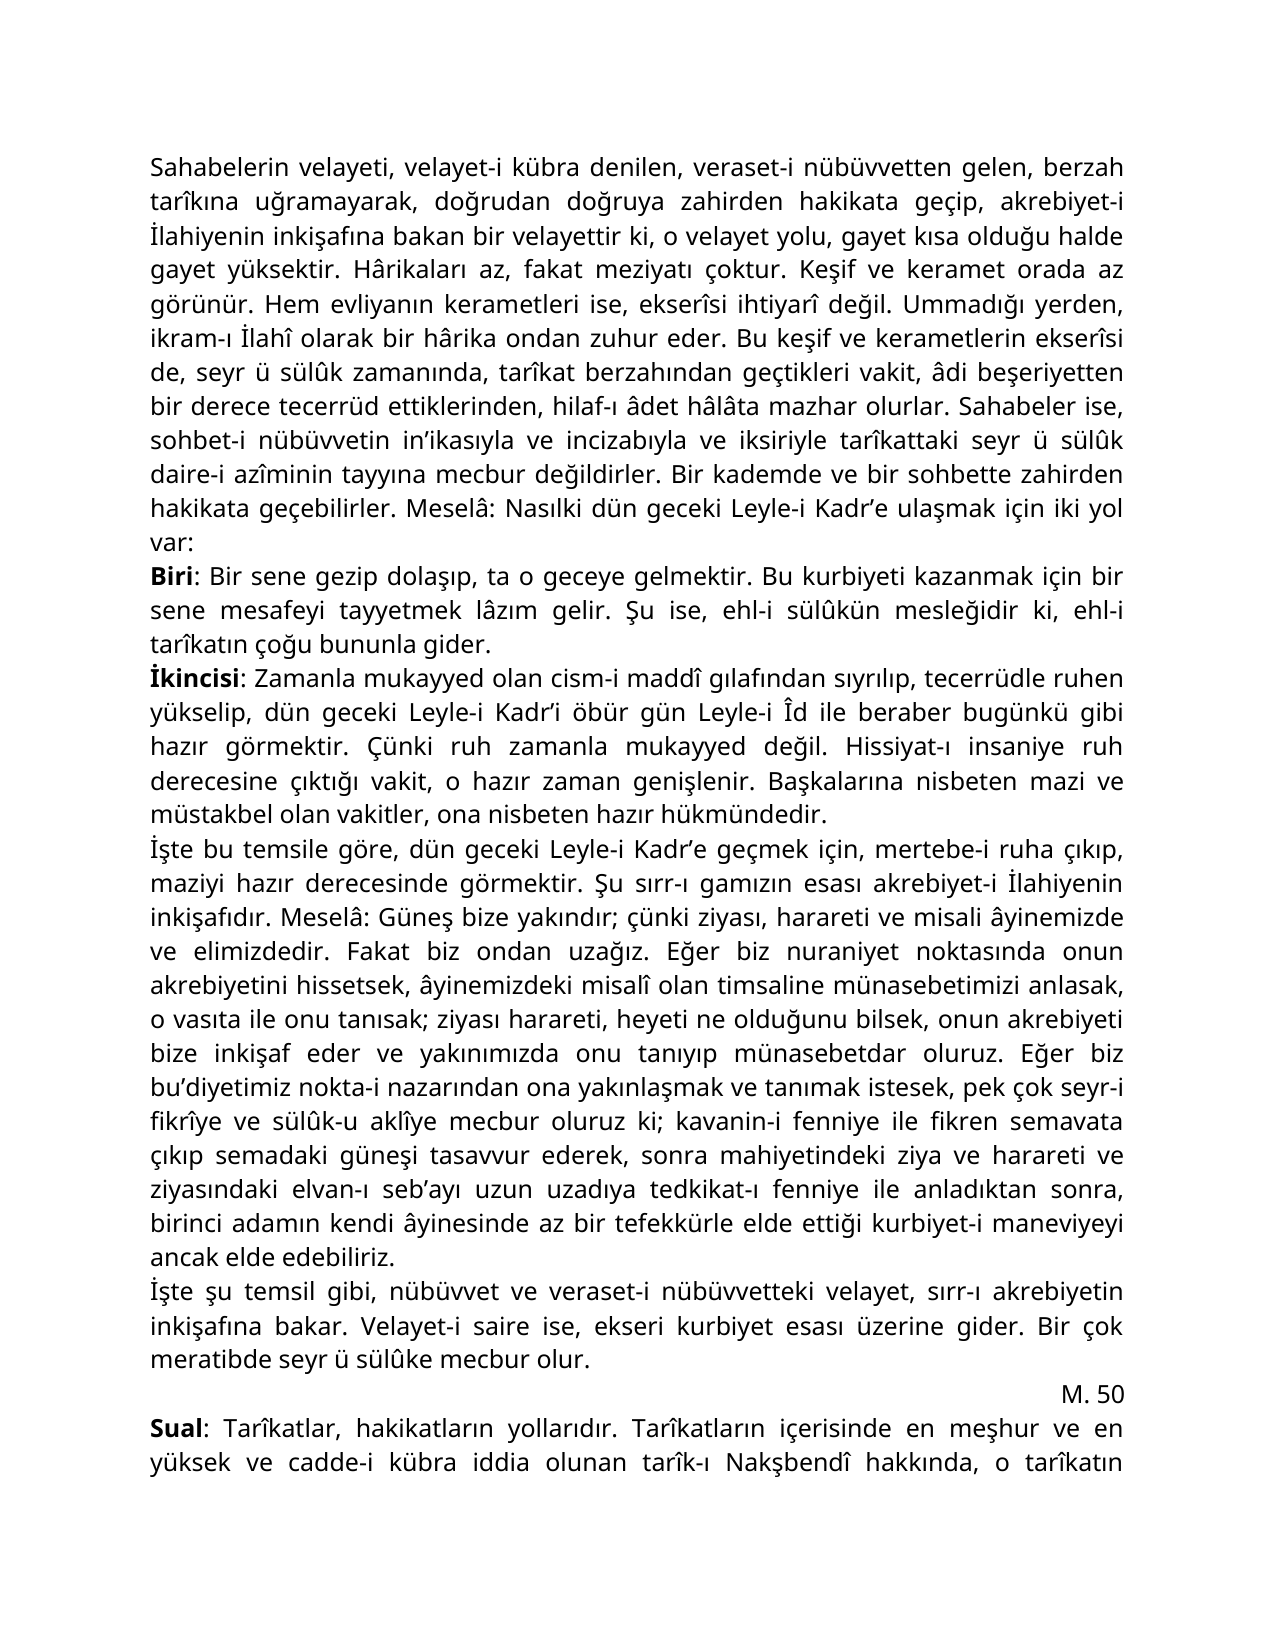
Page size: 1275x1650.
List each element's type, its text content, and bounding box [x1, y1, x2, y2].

text İşte şu temsil gibi, nübüvvet ve veraset-i nübüvvetteki velayet, sırr-ı akrebiyetin inkişafına bakar. Velayet-i saire ise, ekseri kurbiyet esası üzerine gider. Bir çok meratibde seyr ü sülûke mecbur olur. [150, 1274, 1125, 1376]
text M. 50 [150, 1376, 1125, 1410]
text İşte bu temsile göre, dün geceki Leyle-i Kadr’e geçmek için, mertebe-i ruha çıkıp, maziyi hazır derecesinde görmektir. Şu sırr-ı gamızın esası akrebiyet-i İlahiyenin inkişafıdır. Meselâ: Güneş bize yakındır; çünki ziyası, harareti ve misali âyinemizde ve elimizdedir. Fakat biz ondan uzağız. Eğer biz nuraniyet noktasında onun akrebiyetini hissetsek, âyinemizdeki misalî olan timsaline münasebetimizi anlasak, o vasıta ile onu tanısak; ziyası harareti, heyeti ne olduğunu bilsek, onun akrebiyeti bize inkişaf eder ve yakınımızda onu tanıyıp münasebetdar oluruz. Eğer biz bu’diyetimiz nokta-i nazarından ona yakınlaşmak ve tanımak istesek, pek çok seyr-i fikrîye ve sülûk-u aklîye mecbur oluruz ki; kavanin-i fenniye ile fikren semavata çıkıp semadaki güneşi tasavvur ederek, sonra mahiyetindeki ziya ve harareti ve ziyasındaki elvan-ı seb’ayı uzun uzadıya tedkikat-ı fenniye ile anladıktan sonra, birinci adamın kendi âyinesinde az bir tefekkürle elde ettiği kurbiyet-i maneviyeyi ancak elde edebiliriz. [150, 831, 1125, 1274]
text Sual: Tarîkatlar, hakikatların yollarıdır. Tarîkatların içerisinde en meşhur ve en yüksek ve cadde-i kübra iddia olunan tarîk-ı Nakşbendî hakkında, o tarîkatın [150, 1410, 1125, 1478]
text Biri: Bir sene gezip dolaşıp, ta o geceye gelmektir. Bu kurbiyeti kazanmak için bir sene mesafeyi tayyetmek lâzım gelir. Şu ise, ehl-i sülûkün mesleğidir ki, ehl-i tarîkatın çoğu bununla gider. [150, 559, 1125, 661]
text Sahabelerin velayeti, velayet-i kübra denilen, veraset-i nübüvvetten gelen, berzah tarîkına uğramayarak, doğrudan doğruya zahirden hakikata geçip, akrebiyet-i İlahiyenin inkişafına bakan bir velayettir ki, o velayet yolu, gayet kısa olduğu halde gayet yüksektir. Hârikaları az, fakat meziyatı çoktur. Keşif ve keramet orada az görünür. Hem evliyanın kerametleri ise, ekserîsi ihtiyarî değil. Ummadığı yerden, ikram-ı İlahî olarak bir hârika ondan zuhur eder. Bu keşif ve kerametlerin ekserîsi de, seyr ü sülûk zamanında, tarîkat berzahından geçtikleri vakit, âdi beşeriyetten bir derece tecerrüd ettiklerinden, hilaf-ı âdet hâlâta mazhar olurlar. Sahabeler ise, sohbet-i nübüvvetin in’ikasıyla ve incizabıyla ve iksiriyle tarîkattaki seyr ü sülûk daire-i azîminin tayyına mecbur değildirler. Bir kademde ve bir sohbette zahirden hakikata geçebilirler. Meselâ: Nasılki dün geceki Leyle-i Kadr’e ulaşmak için iki yol var: [150, 150, 1125, 559]
text İkincisi: Zamanla mukayyed olan cism-i maddî gılafından sıyrılıp, tecerrüdle ruhen yükselip, dün geceki Leyle-i Kadr’i öbür gün Leyle-i Îd ile beraber bugünkü gibi hazır görmektir. Çünki ruh zamanla mukayyed değil. Hissiyat-ı insaniye ruh derecesine çıktığı vakit, o hazır zaman genişlenir. Başkalarına nisbeten mazi ve müstakbel olan vakitler, ona nisbeten hazır hükmündedir. [150, 661, 1125, 831]
